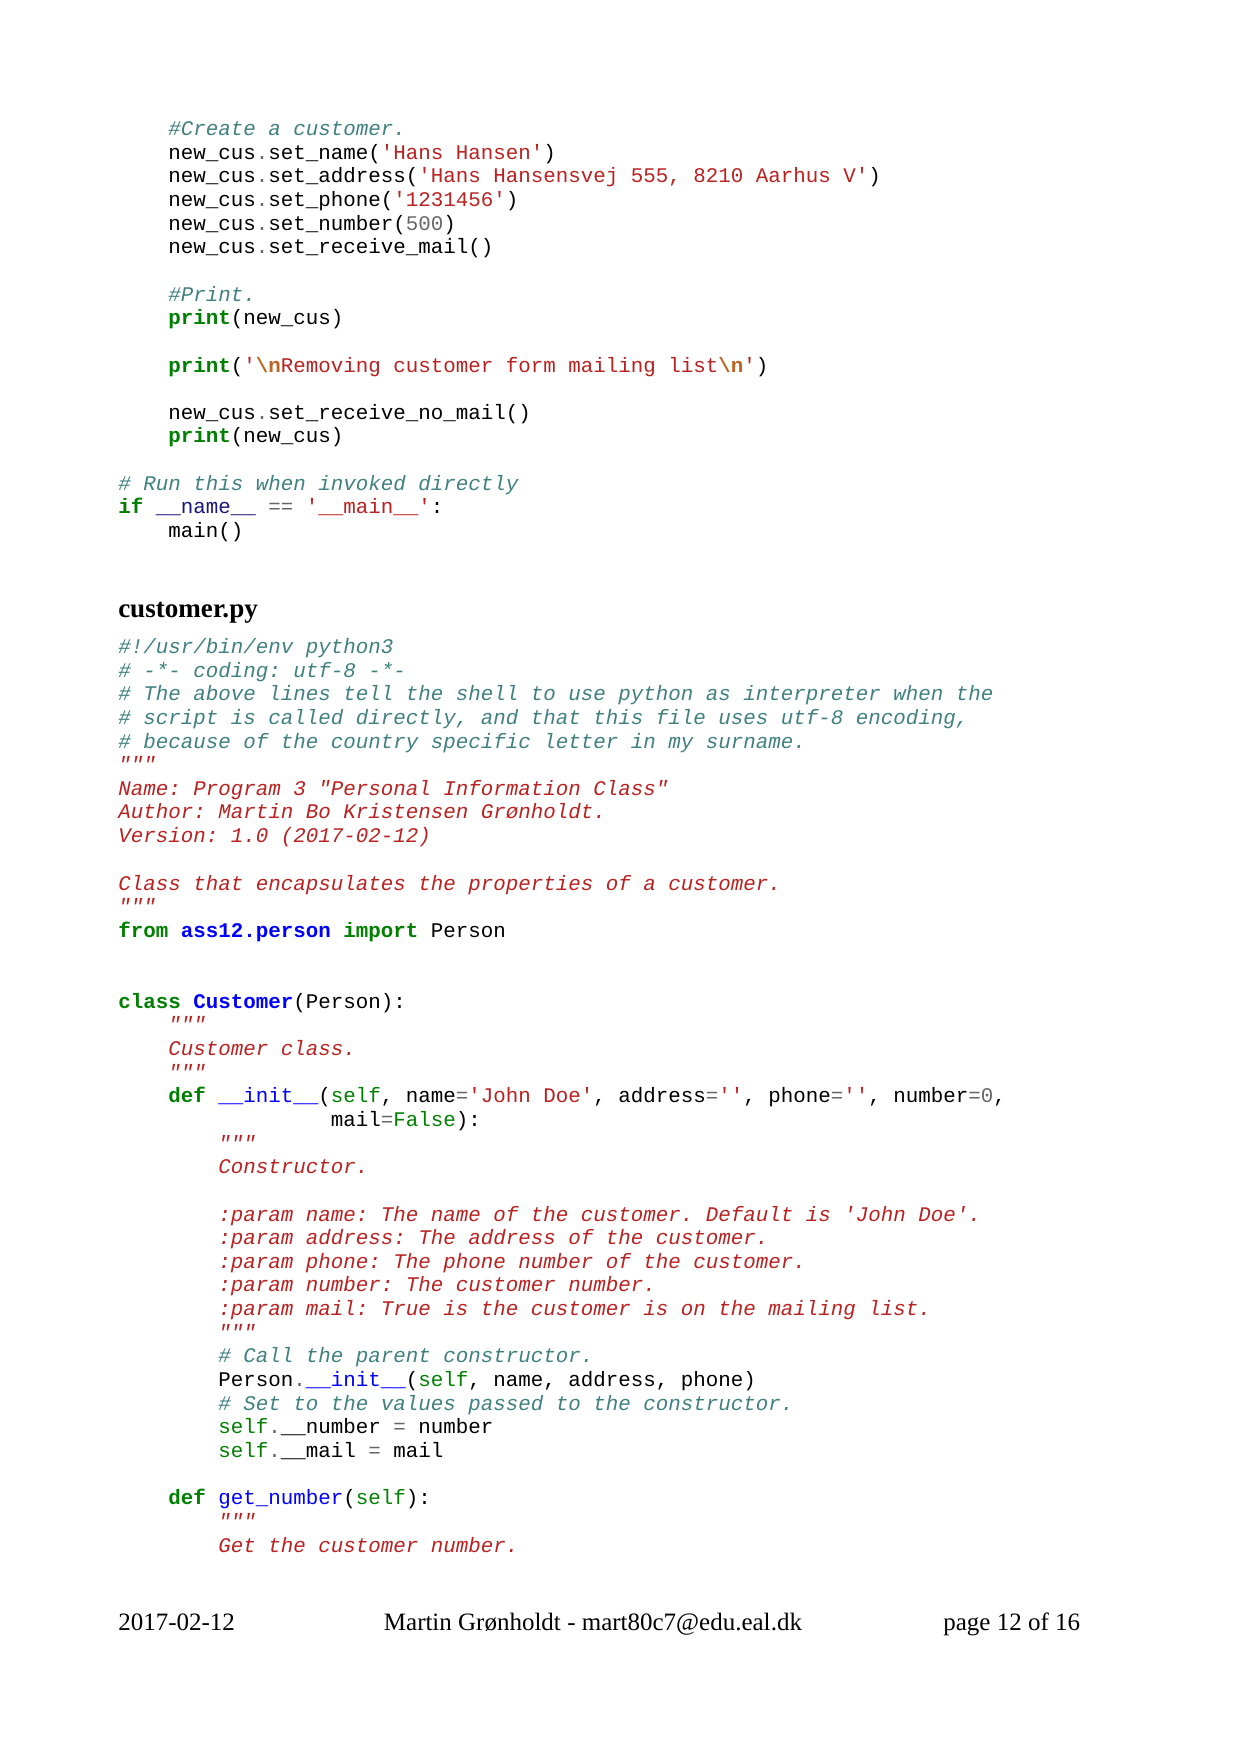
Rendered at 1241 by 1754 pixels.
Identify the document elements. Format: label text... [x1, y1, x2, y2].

text new_cus.set_address('Hans Hansensvej 555, 8210 Aarhus V') [118, 165, 1122, 189]
text def get_number(self): [118, 1487, 1122, 1511]
text mail=False): [118, 1109, 1122, 1133]
text # -*- coding: utf-8 -*- [118, 660, 1122, 683]
text :param address: The address of the customer. [118, 1227, 1122, 1251]
text # The above lines tell the shell to use python as interpreter when the [118, 683, 1122, 707]
text # Set to the values passed to the constructor. [118, 1393, 1122, 1416]
text # script is called directly, and that this file uses utf-8 encoding, [118, 707, 1122, 731]
text """ [118, 754, 1122, 778]
text new_cus.set_name('Hans Hansen') [118, 142, 1122, 165]
text """ [118, 1133, 1122, 1156]
text main() [118, 520, 1122, 544]
text new_cus.set_receive_no_mail() [118, 402, 1122, 426]
subtitle customer.py [118, 592, 1122, 623]
text """ [118, 1322, 1122, 1345]
text from ass12.person import Person [118, 920, 1122, 943]
text #Print. [118, 284, 1122, 307]
text """ [118, 1014, 1122, 1038]
text """ [118, 1062, 1122, 1085]
text print(new_cus) [118, 307, 1122, 331]
text """ [118, 1511, 1122, 1534]
text print(new_cus) [118, 426, 1122, 449]
text #Create a customer. [118, 118, 1122, 142]
text self.__mail = mail [118, 1440, 1122, 1464]
text """ [118, 896, 1122, 920]
text # because of the country specific letter in my surname. [118, 731, 1122, 754]
text :param number: The customer number. [118, 1274, 1122, 1298]
text print('\nRemoving customer form mailing list\n') [118, 354, 1122, 378]
text if __name__ == '__main__': [118, 496, 1122, 520]
text Class that encapsulates the properties of a customer. [118, 872, 1122, 896]
text class Customer(Person): [118, 991, 1122, 1014]
text new_cus.set_number(500) [118, 213, 1122, 236]
text :param name: The name of the customer. Default is 'John Doe'. [118, 1203, 1122, 1227]
text Get the customer number. [118, 1534, 1122, 1558]
text Name: Program 3 "Personal Information Class" [118, 778, 1122, 802]
text #!/usr/bin/env python3 [118, 636, 1122, 660]
text # Run this when invoked directly [118, 473, 1122, 496]
text # Call the parent constructor. [118, 1345, 1122, 1369]
text self.__number = number [118, 1416, 1122, 1440]
text new_cus.set_receive_mail() [118, 236, 1122, 260]
text def __init__(self, name='John Doe', address='', phone='', number=0, [118, 1085, 1122, 1109]
text Constructor. [118, 1156, 1122, 1180]
text Author: Martin Bo Kristensen Grønholdt. [118, 802, 1122, 825]
text :param phone: The phone number of the customer. [118, 1251, 1122, 1274]
text :param mail: True is the customer is on the mailing list. [118, 1298, 1122, 1322]
text Version: 1.0 (2017-02-12) [118, 825, 1122, 849]
text Person.__init__(self, name, address, phone) [118, 1369, 1122, 1393]
text new_cus.set_phone('1231456') [118, 189, 1122, 213]
text Customer class. [118, 1038, 1122, 1062]
